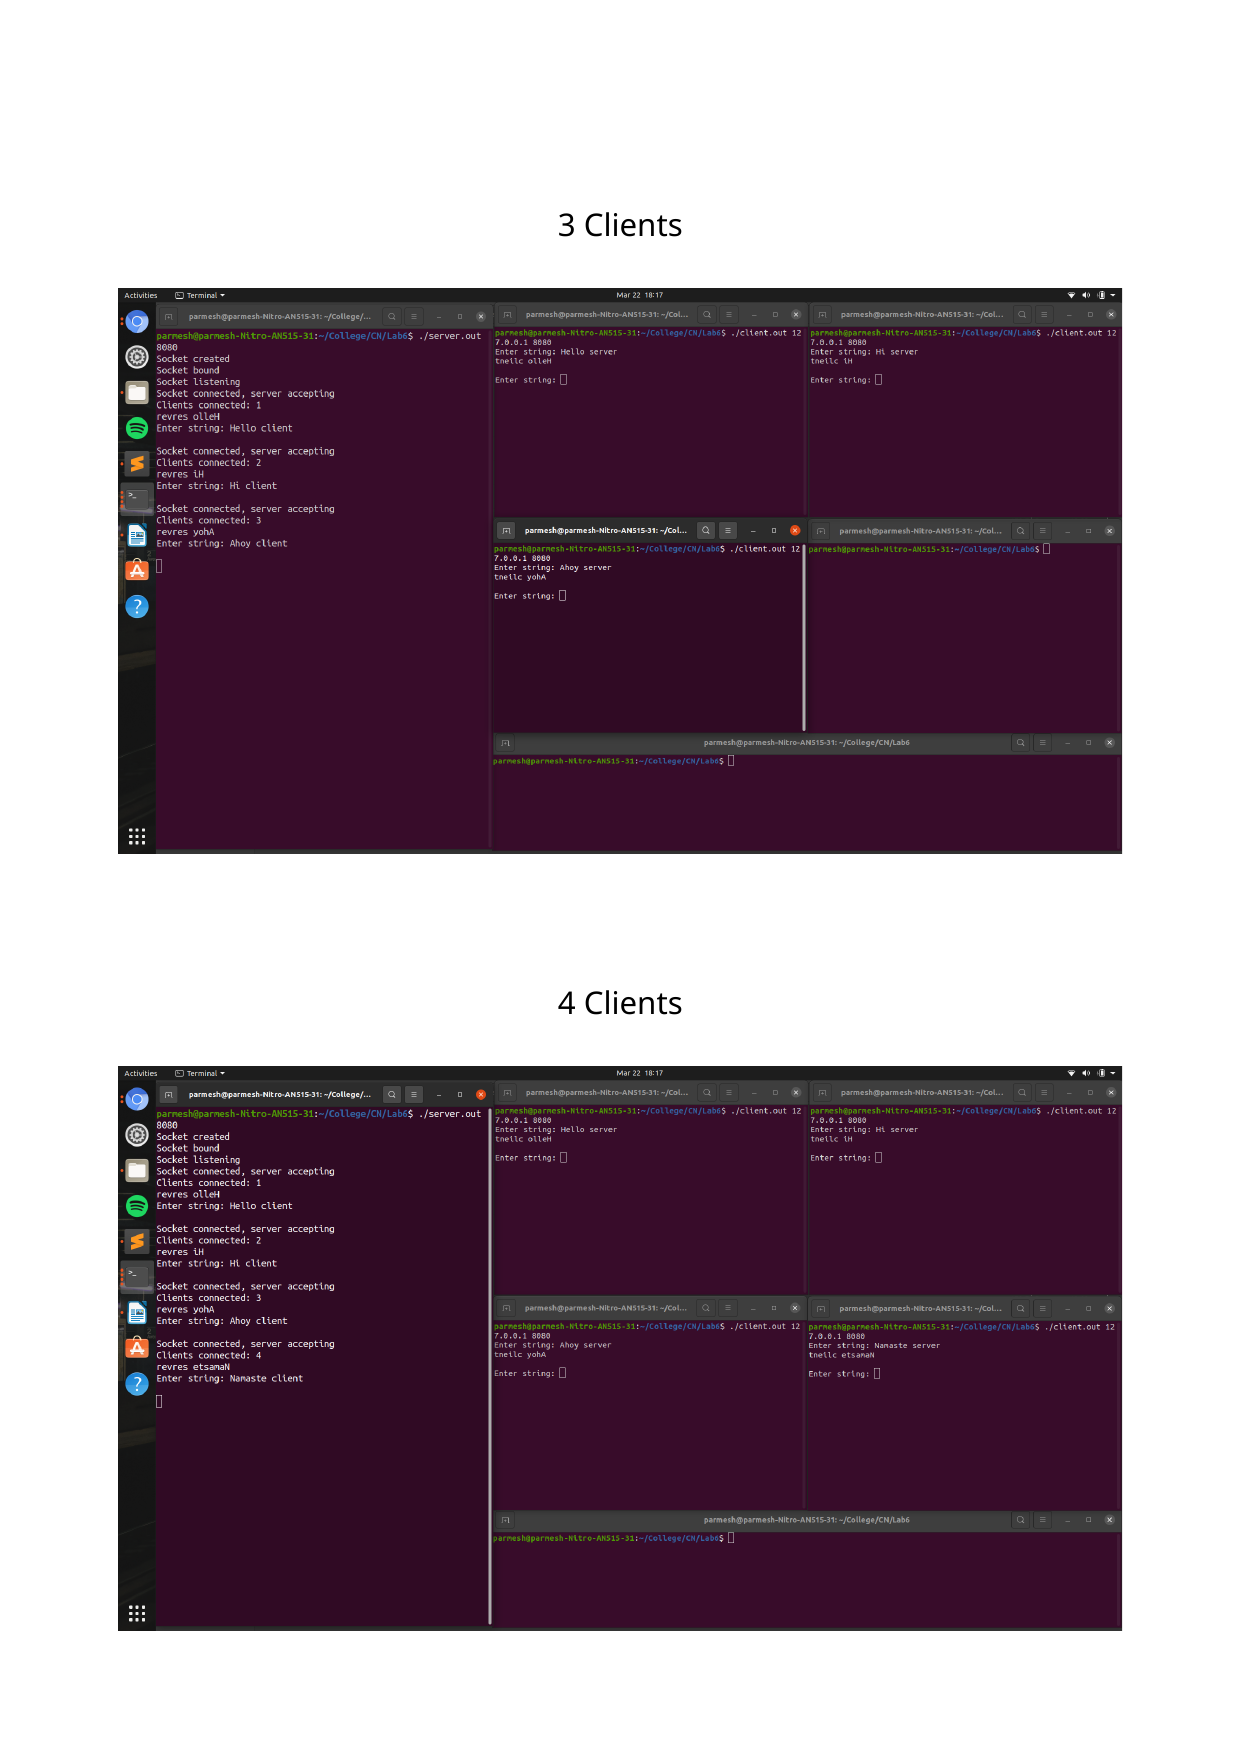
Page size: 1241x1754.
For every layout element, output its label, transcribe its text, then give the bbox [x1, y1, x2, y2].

text 4 Clients [118, 981, 1122, 1024]
picture [118, 1066, 1123, 1631]
text 3 Clients [118, 203, 1122, 246]
picture [118, 288, 1123, 854]
